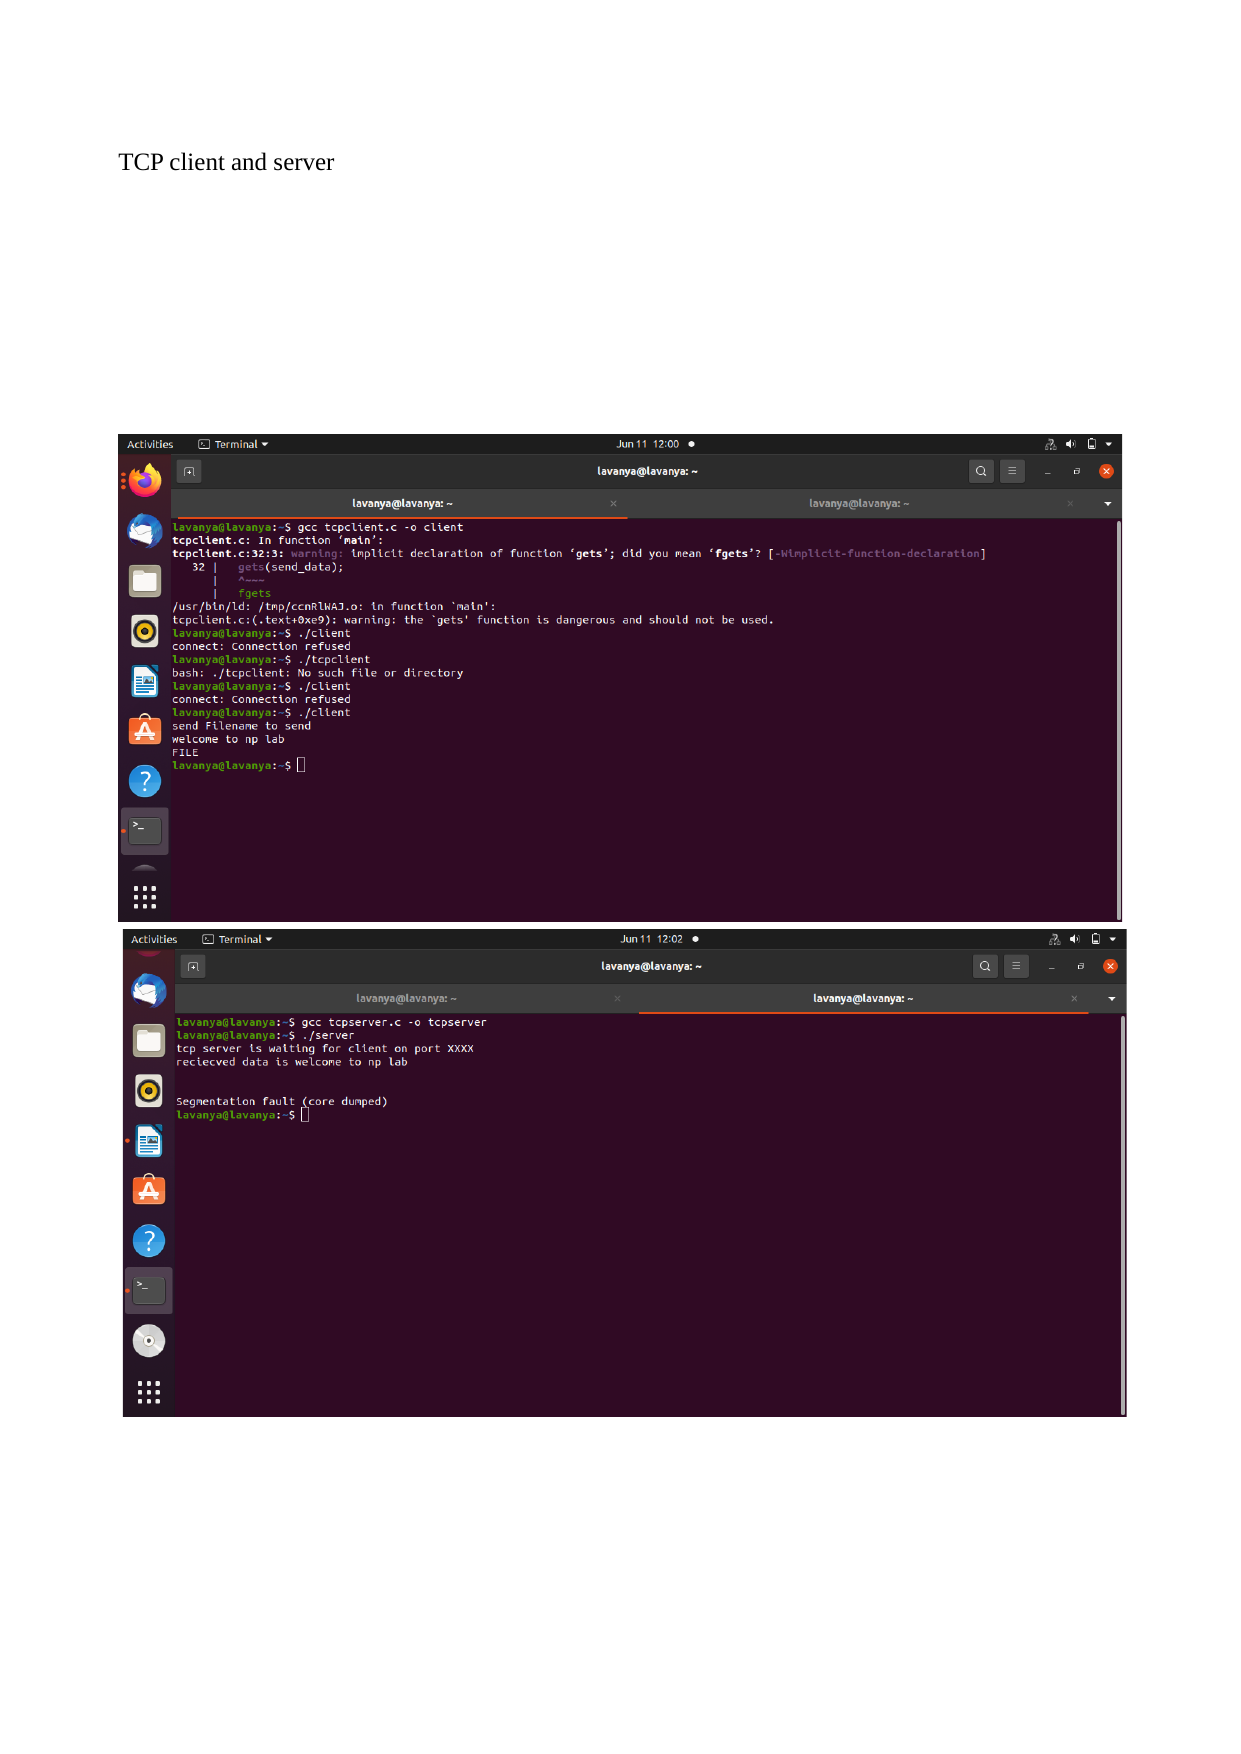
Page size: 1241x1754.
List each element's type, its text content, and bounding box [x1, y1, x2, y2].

picture [118, 434, 1123, 922]
picture [122, 929, 1127, 1417]
text TCP client and server [118, 147, 1122, 176]
